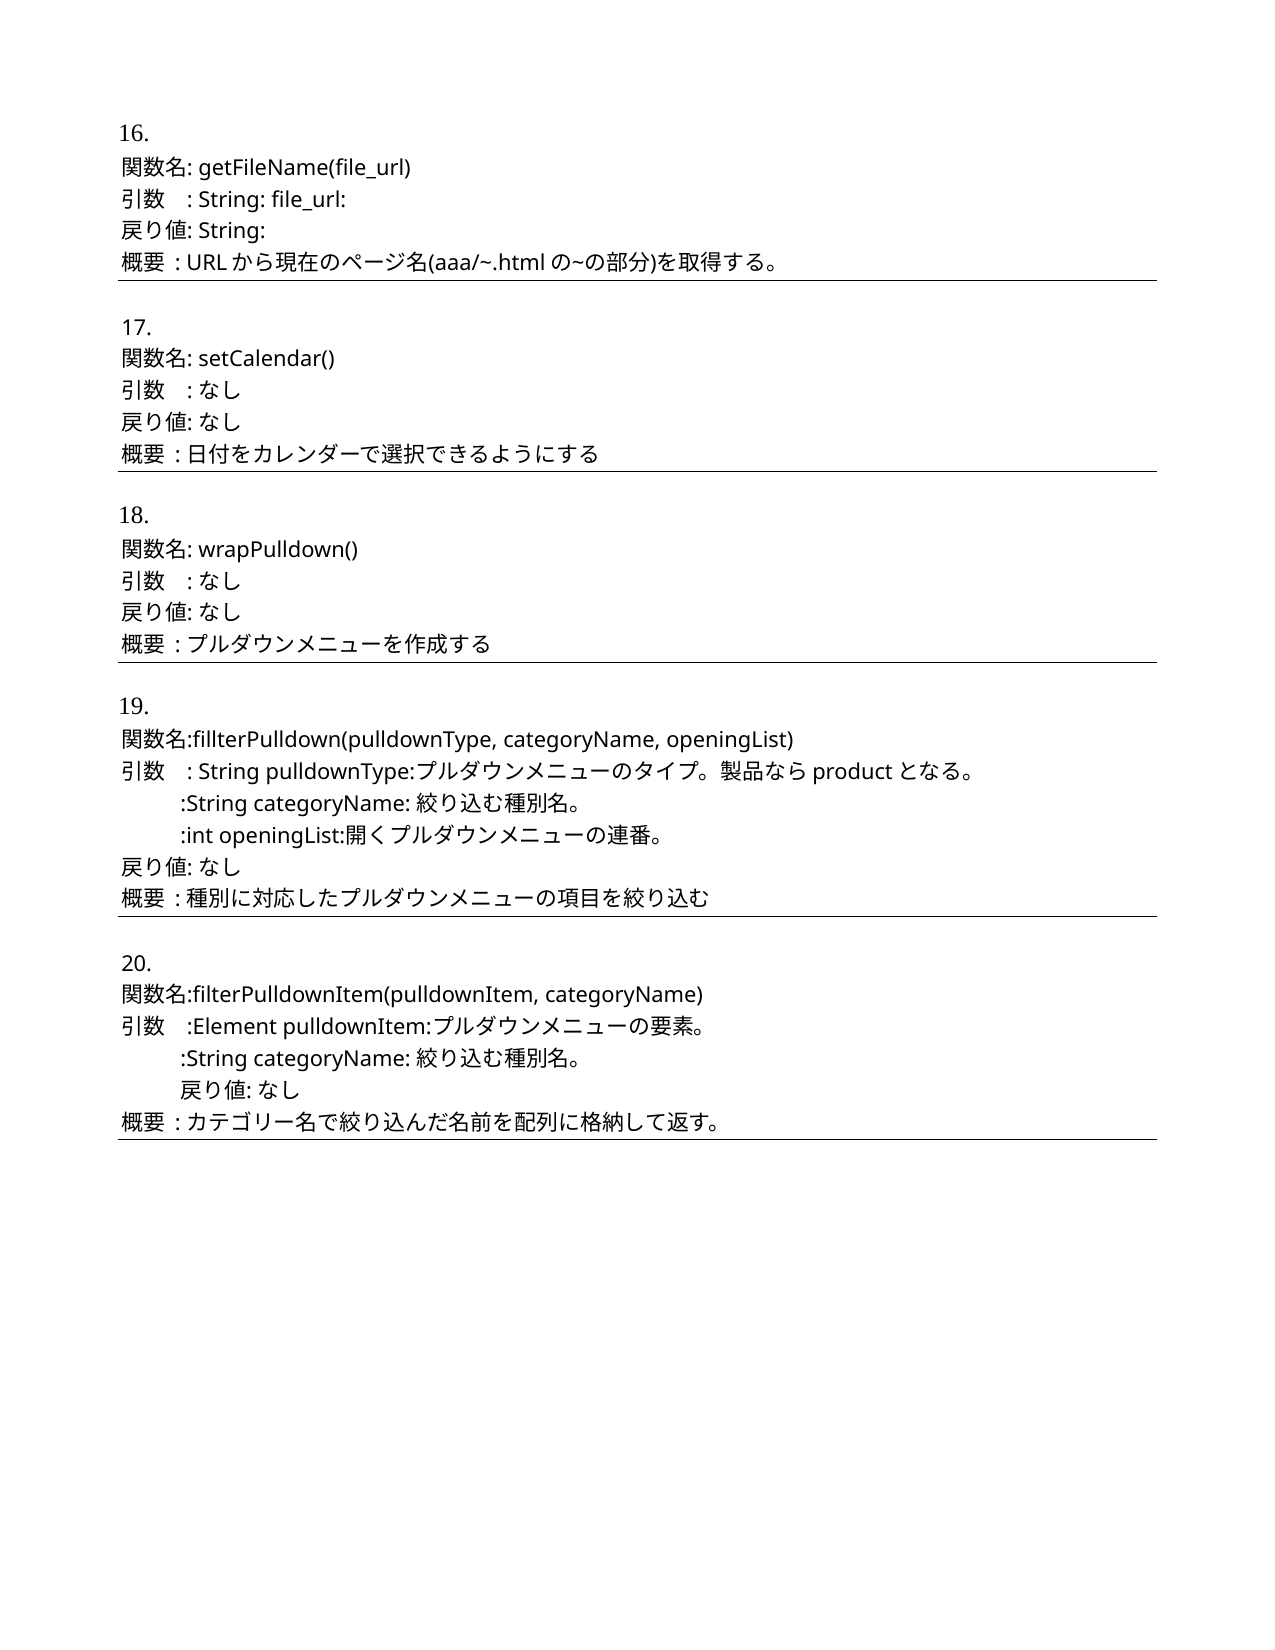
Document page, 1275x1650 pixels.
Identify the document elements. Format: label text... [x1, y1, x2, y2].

text 引数 : なし [118, 373, 1157, 405]
text 関数名:fillterPulldown(pulldownType, categoryName, openingList) [118, 719, 1157, 754]
text 引数 : String: file_url: [118, 182, 1157, 213]
text 戻り値: なし [118, 595, 1157, 627]
text 20. [118, 945, 1157, 977]
text 戻り値: なし [118, 849, 1157, 881]
text 戻り値: なし [118, 1073, 1157, 1104]
text 戻り値: String: [118, 213, 1157, 245]
text 関数名: setCalendar() [118, 341, 1157, 373]
text 概要 : 種別に対応したプルダウンメニューの項目を絞り込む [118, 881, 1157, 916]
text 引数 : なし [118, 564, 1157, 595]
text 引数 : String pulldownType:プルダウンメニューのタイプ。製品ならproductとなる。 [118, 754, 1157, 786]
text 引数 :Element pulldownItem:プルダウンメニューの要素。 [118, 1009, 1157, 1041]
text 17. [118, 309, 1157, 341]
text 19. [118, 691, 1157, 719]
text 16. [118, 118, 1157, 147]
text :String categoryName: 絞り込む種別名。 [118, 786, 1157, 818]
text 概要 : 日付をカレンダーで選択できるようにする [118, 437, 1157, 471]
text 18. [118, 500, 1157, 529]
text 戻り値: なし [118, 405, 1157, 437]
text 概要 : カテゴリー名で絞り込んだ名前を配列に格納して返す。 [118, 1104, 1157, 1139]
text 関数名: wrapPulldown() [118, 529, 1157, 564]
text :int openingList:開くプルダウンメニューの連番。 [118, 818, 1157, 849]
text 概要 : URLから現在のページ名(aaa/~.htmlの~の部分)を取得する。 [118, 245, 1157, 280]
text 概要 : プルダウンメニューを作成する [118, 627, 1157, 662]
text :String categoryName: 絞り込む種別名。 [118, 1041, 1157, 1073]
text 関数名: getFileName(file_url) [118, 147, 1157, 182]
text 関数名:filterPulldownItem(pulldownItem, categoryName) [118, 977, 1157, 1009]
